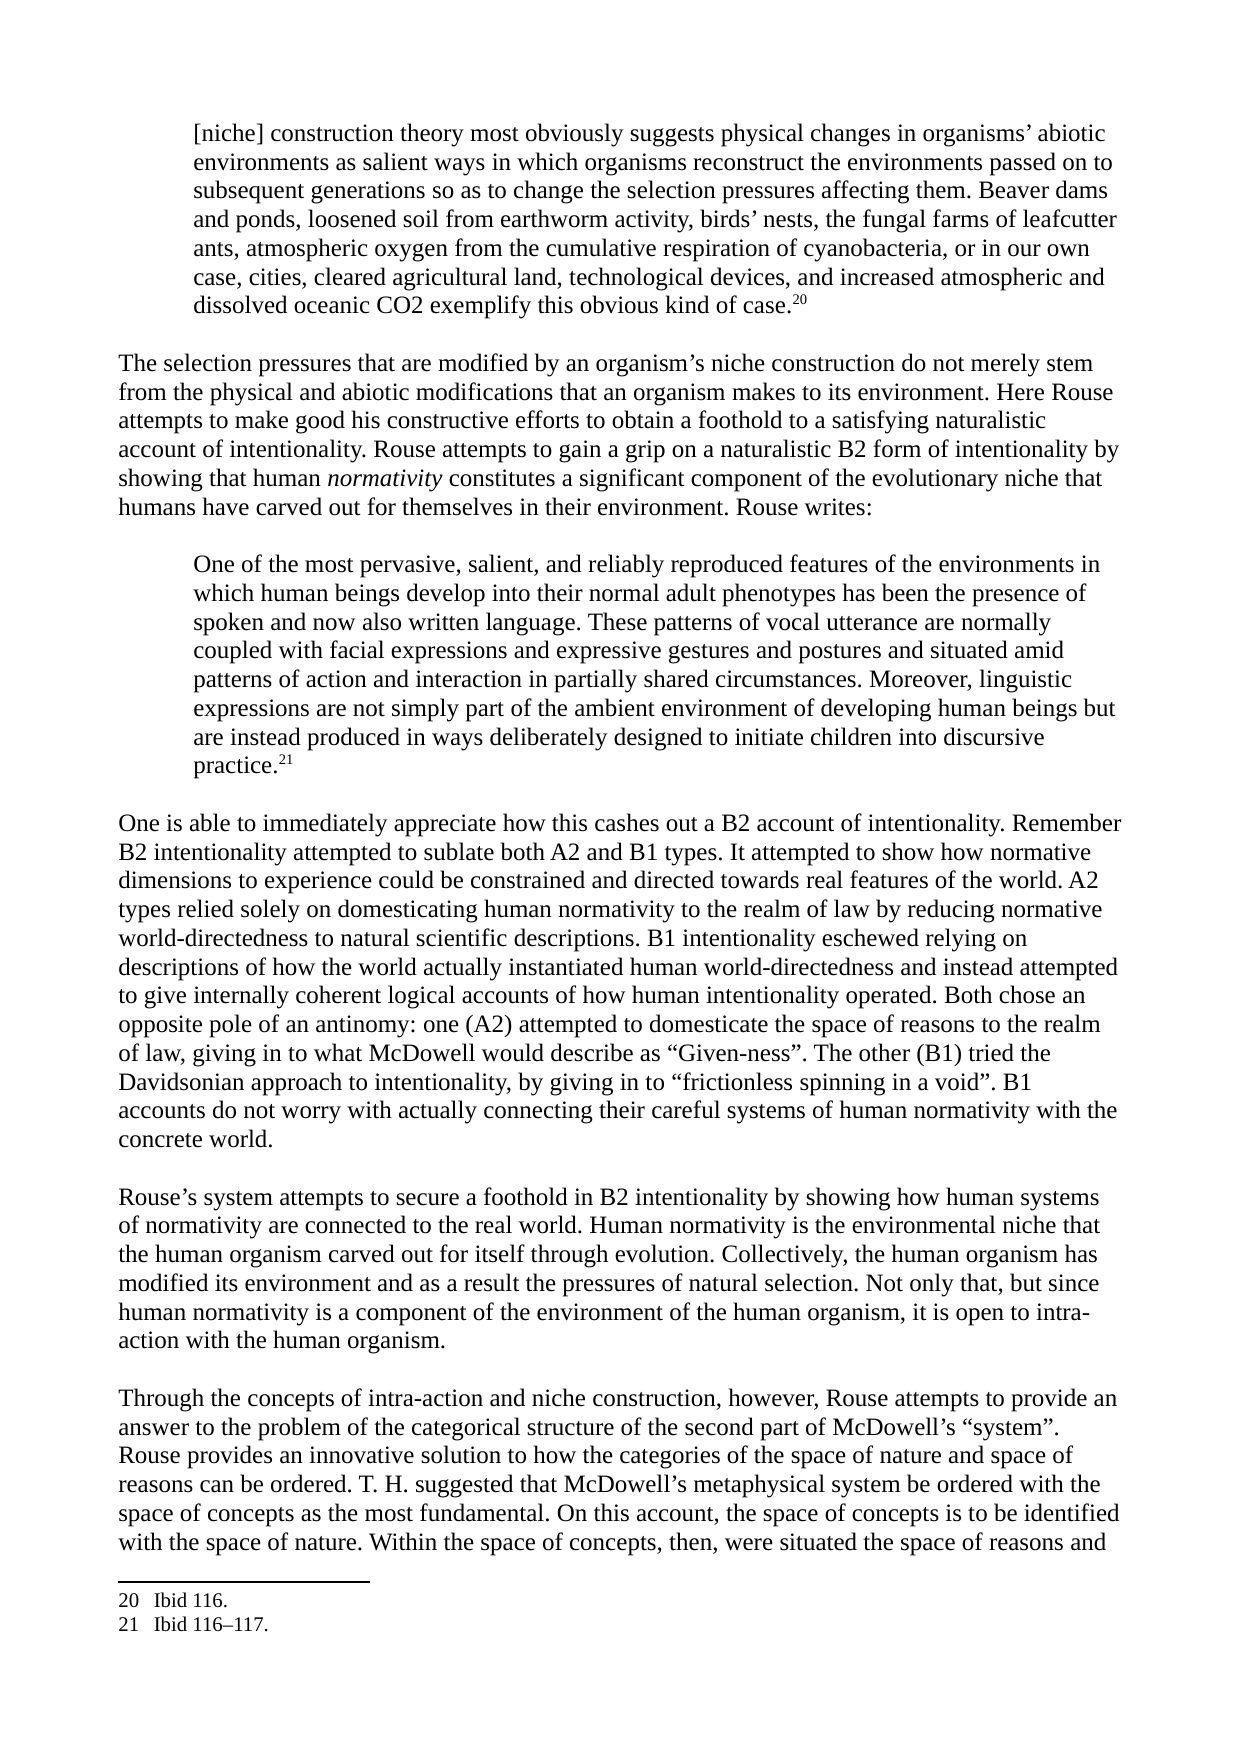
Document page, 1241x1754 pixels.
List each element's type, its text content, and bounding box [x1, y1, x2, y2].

text Through the concepts of intra-action and niche construction, however, Rouse attempts to provide an answer to the problem of the categorical structure of the second part of McDowell’s “system”. Rouse provides an innovative solution to how the categories of the space of nature and space of reasons can be ordered. T. H. suggested that McDowell’s metaphysical system be ordered with the space of concepts as the most fundamental. On this account, the space of concepts is to be identified with the space of nature. Within the space of concepts, then, were situated the space of reasons and [118, 1383, 1122, 1556]
text Rouse’s system attempts to secure a foothold in B2 intentionality by showing how human systems of normativity are connected to the real world. Human normativity is the environmental niche that the human organism carved out for itself through evolution. Collectively, the human organism has modified its environment and as a result the pressures of natural selection. Not only that, but since human normativity is a component of the environment of the human organism, it is open to intra-action with the human organism. [118, 1182, 1122, 1354]
text One is able to immediately appreciate how this cashes out a B2 account of intentionality. Remember B2 intentionality attempted to sublate both A2 and B1 types. It attempted to show how normative dimensions to experience could be constrained and directed towards real features of the world. A2 types relied solely on domesticating human normativity to the realm of law by reducing normative world-directedness to natural scientific descriptions. B1 intentionality eschewed relying on descriptions of how the world actually instantiated human world-directedness and instead attempted to give internally coherent logical accounts of how human intentionality operated. Both chose an opposite pole of an antinomy: one (A2) attempted to domesticate the space of reasons to the realm of law, giving in to what McDowell would describe as “Given-ness”. The other (B1) tried the Davidsonian approach to intentionality, by giving in to “frictionless spinning in a void”. B1 accounts do not worry with actually connecting their careful systems of human normativity with the concrete world. [118, 808, 1122, 1153]
text One of the most pervasive, salient, and reliably reproduced features of the environments in which human beings develop into their normal adult phenotypes has been the presence of spoken and now also written language. These patterns of vocal utterance are normally coupled with facial expressions and expressive gestures and postures and situated amid patterns of action and interaction in partially shared circumstances. Moreover, linguistic expressions are not simply part of the ambient environment of developing human beings but are instead produced in ways deliberately designed to initiate children into discursive practice. [193, 549, 1122, 779]
text The selection pressures that are modified by an organism’s niche construction do not merely stem from the physical and abiotic modifications that an organism makes to its environment. Here Rouse attempts to make good his constructive efforts to obtain a foothold to a satisfying naturalistic account of intentionality. Rouse attempts to gain a grip on a naturalistic B2 form of intentionality by showing that human normativity constitutes a significant component of the evolutionary niche that humans have carved out for themselves in their environment. Rouse writes: [118, 348, 1122, 521]
text Ibid 116. [118, 1588, 1122, 1612]
text [niche] construction theory most obviously suggests physical changes in organisms’ abiotic environments as salient ways in which organisms reconstruct the environments passed on to subsequent generations so as to change the selection pressures affecting them. Beaver dams and ponds, loosened soil from earthworm activity, birds’ nests, the fungal farms of leafcutter ants, atmospheric oxygen from the cumulative respiration of cyanobacteria, or in our own case, cities, cleared agricultural land, technological devices, and increased atmospheric and dissolved oceanic CO2 exemplify this obvious kind of case. [193, 118, 1122, 319]
text Ibid 116–117. [118, 1612, 1122, 1636]
